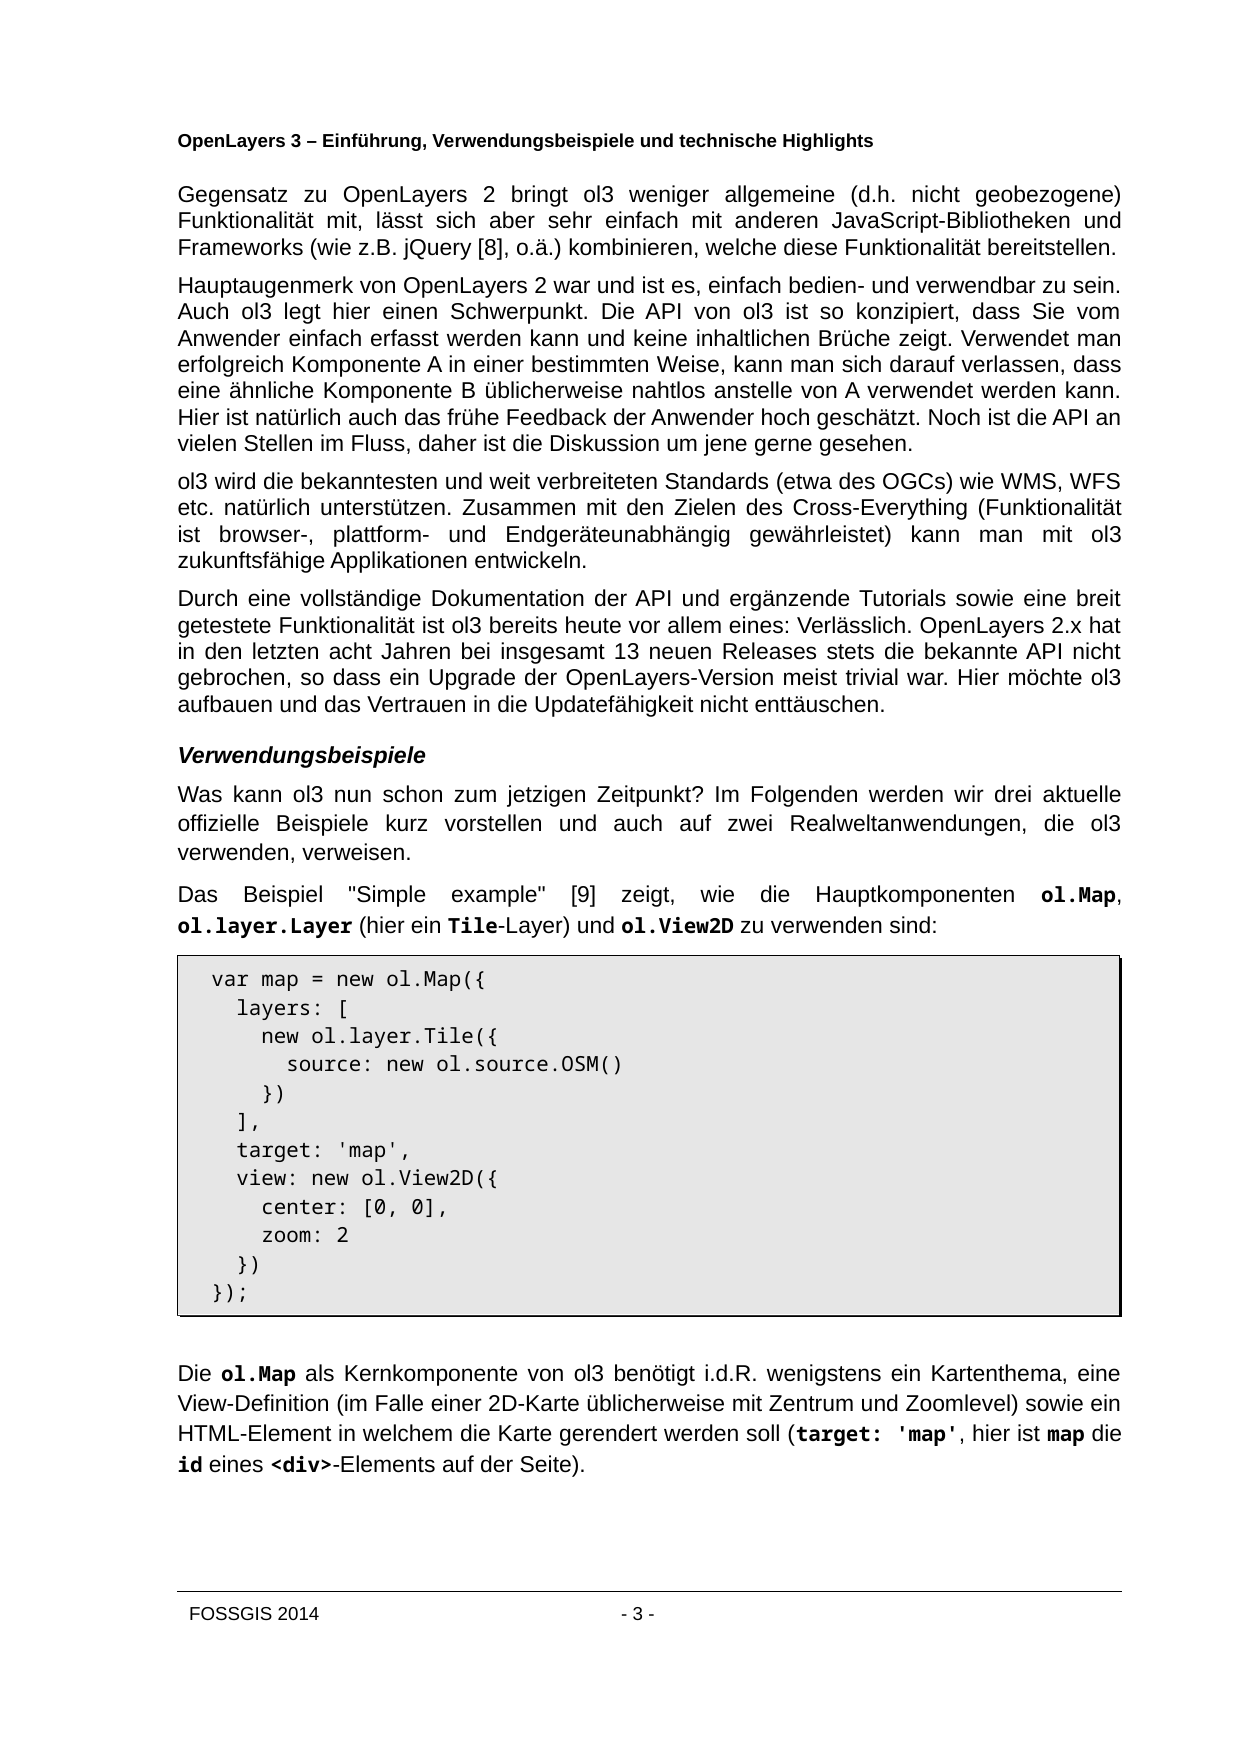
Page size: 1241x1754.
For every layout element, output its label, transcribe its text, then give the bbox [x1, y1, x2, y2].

text target: 'map', [178, 1126, 1119, 1154]
text Die ol.Map als Kernkomponente von ol3 benötigt i.d.R. wenigstens ein Kartenthema, eine View-Definition (im Falle einer 2D-Karte üblicherweise mit Zentrum und Zoomlevel) sowie ein HTML-Element in welchem die Karte gerendert werden soll (target: 'map', hier ist map die id eines <div>-Elements auf der Seite). [177, 1359, 1122, 1479]
text view: new ol.View2D({ [178, 1154, 1119, 1183]
text Gegensatz zu OpenLayers 2 bringt ol3 weniger allgemeine (d.h. nicht geobezogene) Funktionalität mit, lässt sich aber sehr einfach mit anderen JavaScript-Bibliotheken und Frameworks (wie z.B. jQuery [8], o.ä.) kombinieren, welche diese Funktionalität bereitstellen. [177, 181, 1122, 260]
text new ol.layer.Tile({ [178, 1012, 1119, 1041]
text var map = new ol.Map({ [178, 956, 1119, 984]
text }) [178, 1069, 1119, 1097]
text ol3 wird die bekanntesten und weit verbreiteten Standards (etwa des OGCs) wie WMS, WFS etc. natürlich unterstützen. Zusammen mit den Zielen des Cross-Everything (Funktionalität ist browser-, plattform- und Endgeräteunabhängig gewährleistet) kann man mit ol3 zukunftsfähige Applikationen entwickeln. [177, 468, 1122, 573]
text layers: [ [178, 984, 1119, 1012]
text Das Beispiel "Simple example" [9] zeigt, wie die Hauptkomponenten ol.Map, ol.layer.Layer (hier ein Tile-Layer) und ol.View2D zu verwenden sind: [177, 880, 1122, 940]
text Was kann ol3 nun schon zum jetzigen Zeitpunkt? Im Folgenden werden wir drei aktuelle offizielle Beispiele kurz vorstellen und auch auf zwei Realweltanwendungen, die ol3 verwenden, verweisen. [177, 781, 1122, 865]
text zoom: 2 [178, 1211, 1119, 1240]
text Durch eine vollständige Dokumentation der API und ergänzende Tutorials sowie eine breit getestete Funktionalität ist ol3 bereits heute vor allem eines: Verlässlich. OpenLayers 2.x hat in den letzten acht Jahren bei insgesamt 13 neuen Releases stets die bekannte API nicht gebrochen, so dass ein Upgrade der OpenLayers-Version meist trivial war. Hier möchte ol3 aufbauen und das Vertrauen in die Updatefähigkeit nicht enttäuschen. [177, 585, 1122, 717]
subtitle Verwendungsbeispiele [177, 742, 1122, 768]
text source: new ol.source.OSM() [178, 1041, 1119, 1069]
text ], [178, 1097, 1119, 1126]
text center: [0, 0], [178, 1183, 1119, 1211]
text }); [178, 1268, 1119, 1314]
text Hauptaugenmerk von OpenLayers 2 war und ist es, einfach bedien- und verwendbar zu sein. Auch ol3 legt hier einen Schwerpunkt. Die API von ol3 ist so konzipiert, dass Sie vom Anwender einfach erfasst werden kann und keine inhaltlichen Brüche zeigt. Verwendet man erfolgreich Komponente A in einer bestimmten Weise, kann man sich darauf verlassen, dass eine ähnliche Komponente B üblicherweise nahtlos anstelle von A verwendet werden kann. Hier ist natürlich auch das frühe Feedback der Anwender hoch geschätzt. Noch ist die API an vielen Stellen im Fluss, daher ist die Diskussion um jene gerne gesehen. [177, 272, 1122, 456]
text }) [178, 1240, 1119, 1268]
